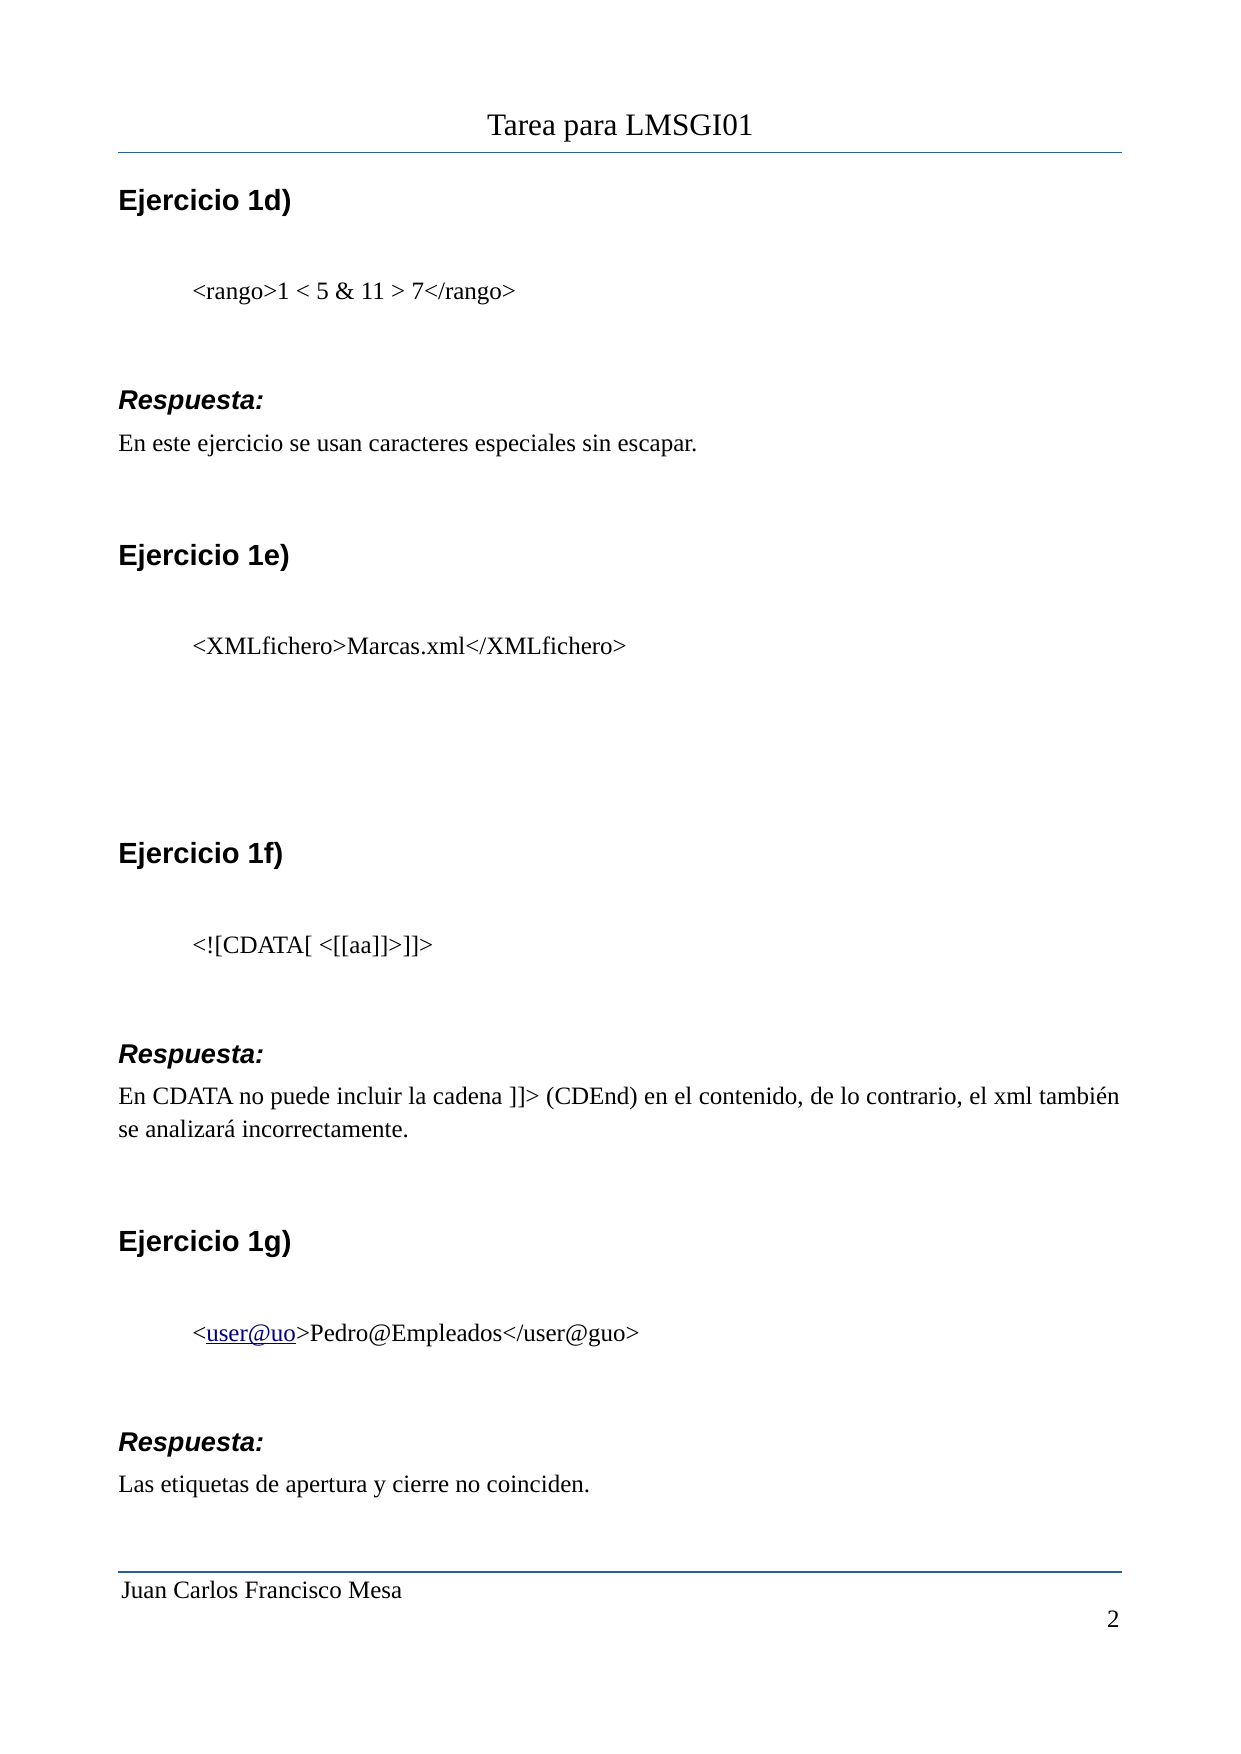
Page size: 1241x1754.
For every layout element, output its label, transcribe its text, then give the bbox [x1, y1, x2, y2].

text En CDATA no puede incluir la cadena ]]> (CDEnd) en el contenido, de lo contrario, el xml también se analizará incorrectamente. [118, 1081, 1122, 1143]
subtitle Ejercicio 1g) [118, 1224, 1122, 1258]
text <rango>1 < 5 & 11 > 7</rango> [118, 276, 1122, 305]
text En este ejercicio se usan caracteres especiales sin escapar. [118, 428, 1122, 457]
subtitle Respuesta: [118, 1038, 1122, 1069]
text <user@uo>Pedro@Empleados</user@guo> [118, 1318, 1122, 1347]
subtitle Ejercicio 1e) [118, 538, 1122, 571]
subtitle Ejercicio 1d) [118, 183, 1122, 216]
text <![CDATA[ <[[aa]]>]]> [118, 930, 1122, 959]
text Las etiquetas de apertura y cierre no coinciden. [118, 1469, 1122, 1498]
text <XMLfichero>Marcas.xml</XMLfichero> [118, 631, 1122, 660]
subtitle Respuesta: [118, 384, 1122, 415]
subtitle Ejercicio 1f) [118, 836, 1122, 870]
subtitle Respuesta: [118, 1426, 1122, 1457]
